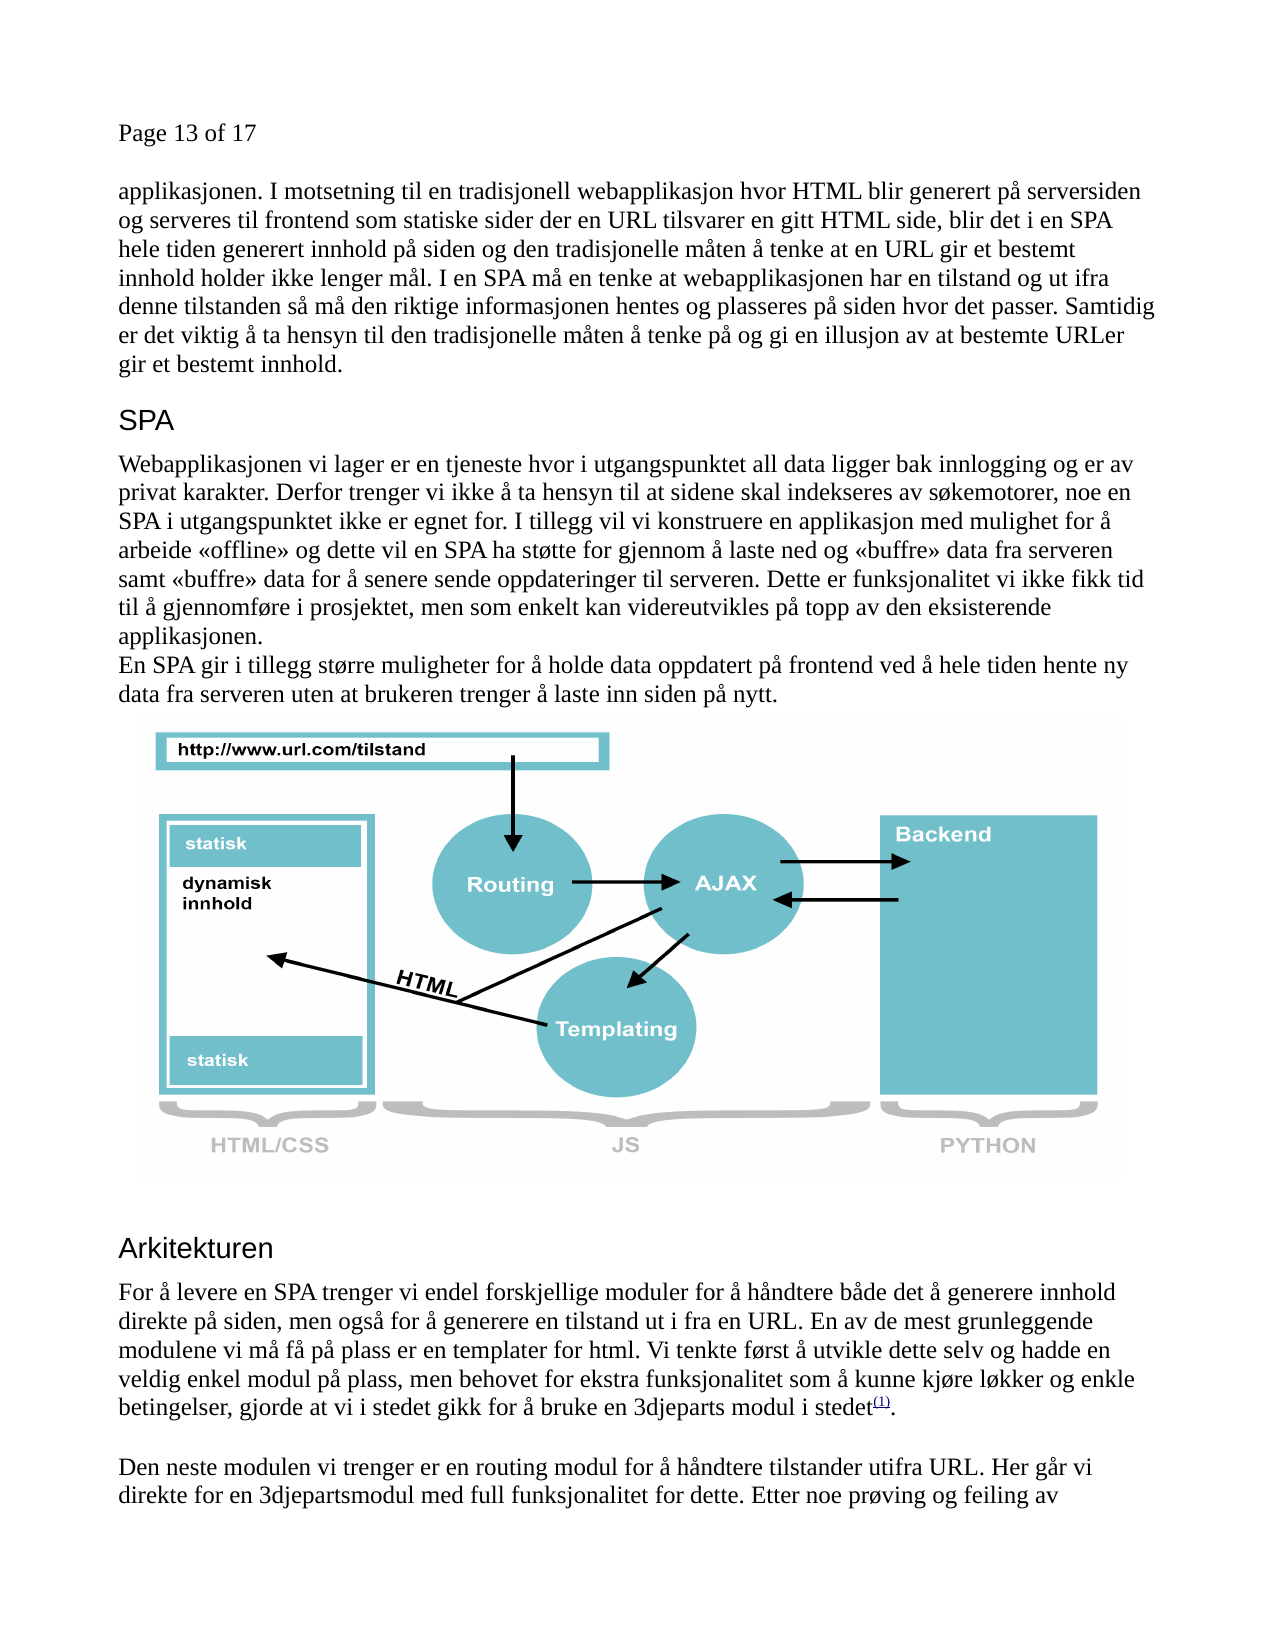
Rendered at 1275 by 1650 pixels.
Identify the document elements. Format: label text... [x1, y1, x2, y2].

subtitle Arkitekturen [118, 1231, 1157, 1265]
text Den neste modulen vi trenger er en routing modul for å håndtere tilstander utifra URL. Her går vi direkte for en 3djepartsmodul med full funksjonalitet for dette. Etter noe prøving og feiling av [118, 1452, 1157, 1509]
text applikasjonen. I motsetning til en tradisjonell webapplikasjon hvor HTML blir generert på serversiden og serveres til frontend som statiske sider der en URL tilsvarer en gitt HTML side, blir det i en SPA hele tiden generert innhold på siden og den tradisjonelle måten å tenke at en URL gir et bestemt innhold holder ikke lenger mål. I en SPA må en tenke at webapplikasjonen har en tilstand og ut ifra denne tilstanden så må den riktige informasjonen hentes og plasseres på siden hvor det passer. Samtidig er det viktig å ta hensyn til den tradisjonelle måten å tenke på og gi en illusjon av at bestemte URLer gir et bestemt innhold. [118, 176, 1157, 378]
text En SPA gir i tillegg større muligheter for å holde data oppdatert på frontend ved å hele tiden hente ny data fra serveren uten at brukeren trenger å laste inn siden på nytt. [118, 650, 1157, 707]
text For å levere en SPA trenger vi endel forskjellige moduler for å håndtere både det å generere innhold direkte på siden, men også for å generere en tilstand ut i fra en URL. En av de mest grunleggende modulene vi må få på plass er en templater for html. Vi tenkte først å utvikle dette selv og hadde en veldig enkel modul på plass, men behovet for ekstra funksjonalitet som å kunne kjøre løkker og enkle betingelser, gjorde at vi i stedet gikk for å bruke en 3djeparts modul i stedet(1). [118, 1277, 1157, 1421]
text Webapplikasjonen vi lager er en tjeneste hvor i utgangspunktet all data ligger bak innlogging og er av privat karakter. Derfor trenger vi ikke å ta hensyn til at sidene skal indekseres av søkemotorer, noe en SPA i utgangspunktet ikke er egnet for. I tillegg vil vi konstruere en applikasjon med mulighet for å arbeide «offline» og dette vil en SPA ha støtte for gjennom å laste ned og «buffre» data fra serveren samt «buffre» data for å senere sende oppdateringer til serveren. Dette er funksjonalitet vi ikke fikk tid til å gjennomføre i prosjektet, men som enkelt kan videreutvikles på topp av den eksisterende applikasjonen. [118, 449, 1157, 650]
subtitle SPA [118, 403, 1157, 436]
